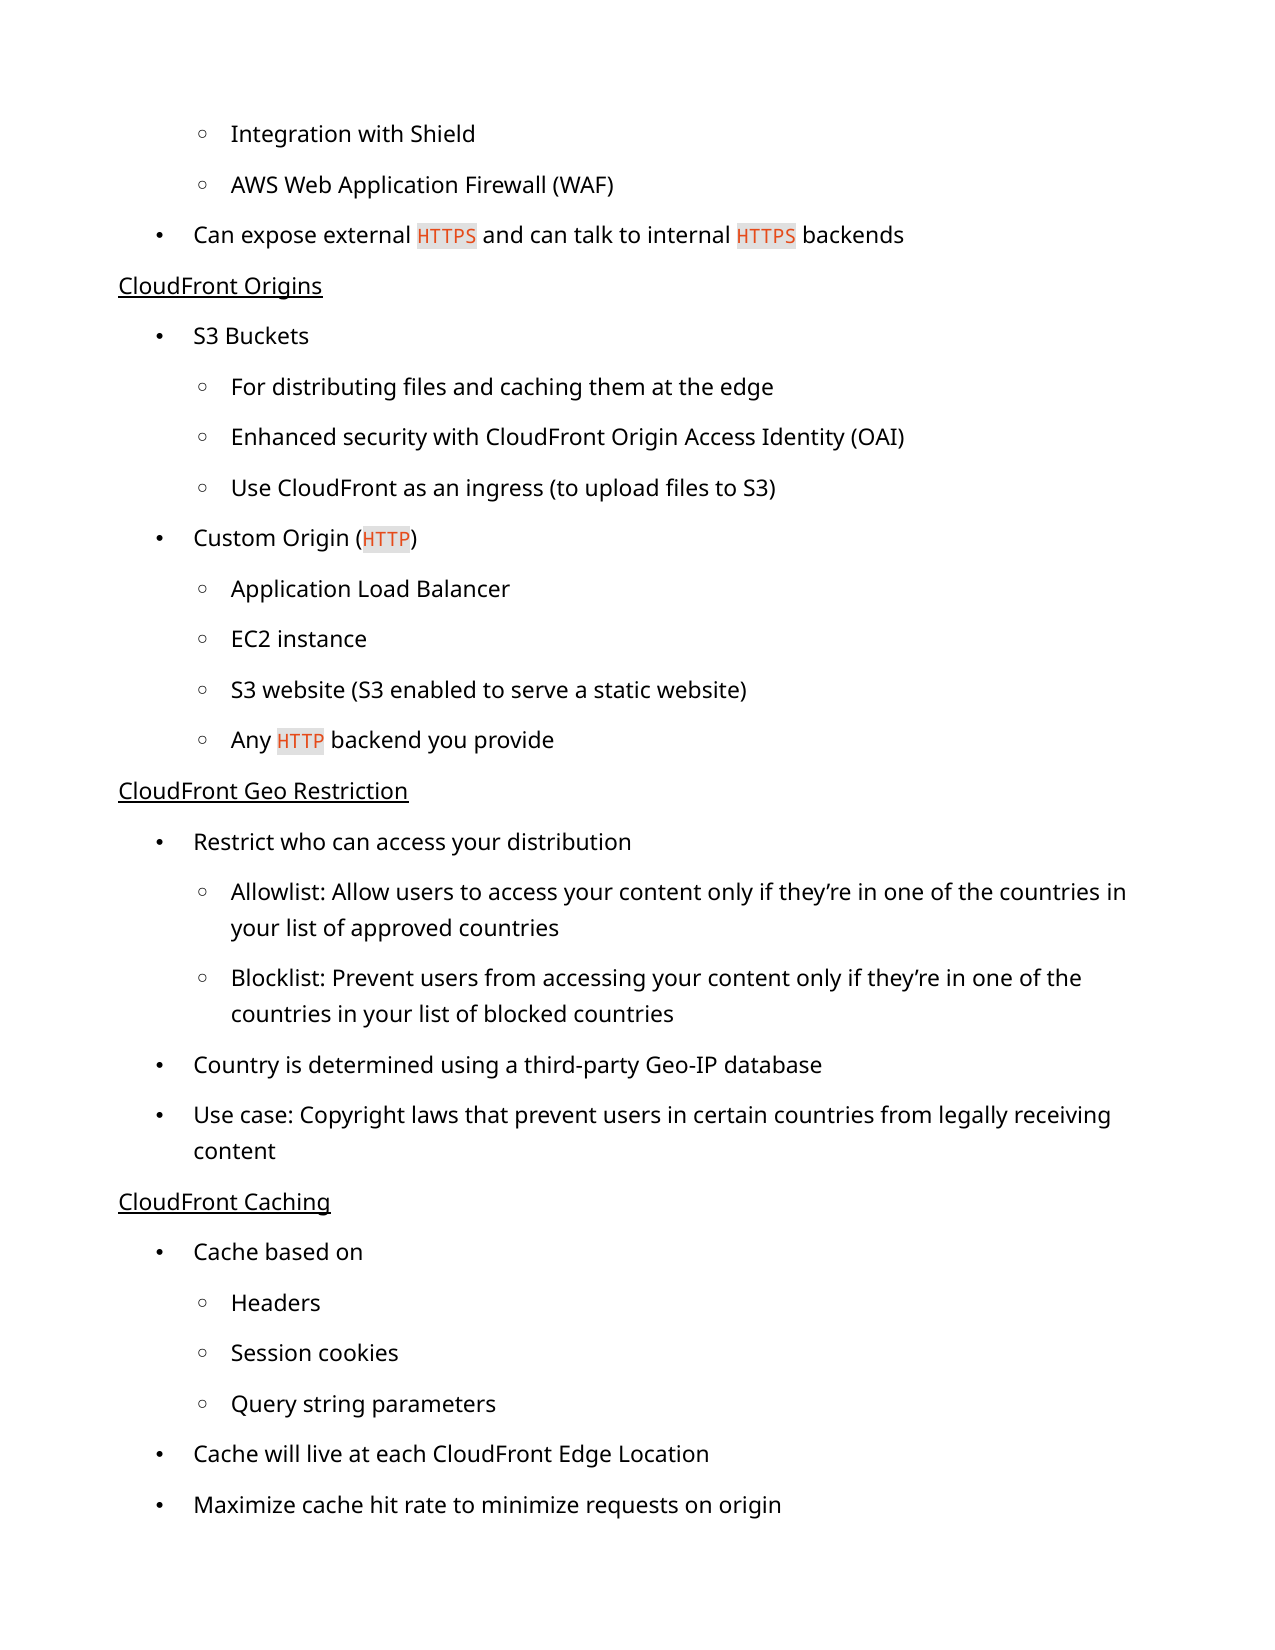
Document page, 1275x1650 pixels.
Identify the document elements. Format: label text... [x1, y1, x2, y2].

list Session cookies [193, 1337, 1157, 1369]
text CloudFront Geo Restriction [118, 775, 1157, 806]
list Can expose external HTTPS and can talk to internal HTTPS backends [156, 219, 1157, 250]
list S3 Buckets [156, 320, 1157, 351]
list EC2 instance [193, 623, 1157, 654]
list Allowlist: Allow users to access your content only if they’re in one of the countries in your list of approved countries [193, 876, 1157, 943]
list Any HTTP backend you provide [193, 724, 1157, 756]
list Application Load Balancer [193, 573, 1157, 604]
list Cache will live at each CloudFront Edge Location [156, 1438, 1157, 1470]
list Blocklist: Prevent users from accessing your content only if they’re in one of the countries in your list of blocked countries [193, 962, 1157, 1029]
list Restrict who can access your distribution [156, 825, 1157, 857]
list Country is determined using a third-party Geo-IP database [156, 1049, 1157, 1080]
list Cache based on [156, 1236, 1157, 1268]
list Custom Origin (HTTP) [156, 522, 1157, 553]
list AWS Web Application Firewall (WAF) [193, 169, 1157, 200]
list Maximize cache hit rate to minimize requests on origin [156, 1489, 1157, 1520]
list Headers [193, 1287, 1157, 1318]
text CloudFront Caching [118, 1186, 1157, 1217]
list Query string parameters [193, 1388, 1157, 1419]
text CloudFront Origins [118, 270, 1157, 301]
list S3 website (S3 enabled to serve a static website) [193, 674, 1157, 705]
list Use CloudFront as an ingress (to upload files to S3) [193, 472, 1157, 503]
list For distributing files and caching them at the edge [193, 371, 1157, 402]
list Enhanced security with CloudFront Origin Access Identity (OAI) [193, 421, 1157, 452]
list Integration with Shield [193, 118, 1157, 149]
list Use case: Copyright laws that prevent users in certain countries from legally receiving content [156, 1099, 1157, 1167]
